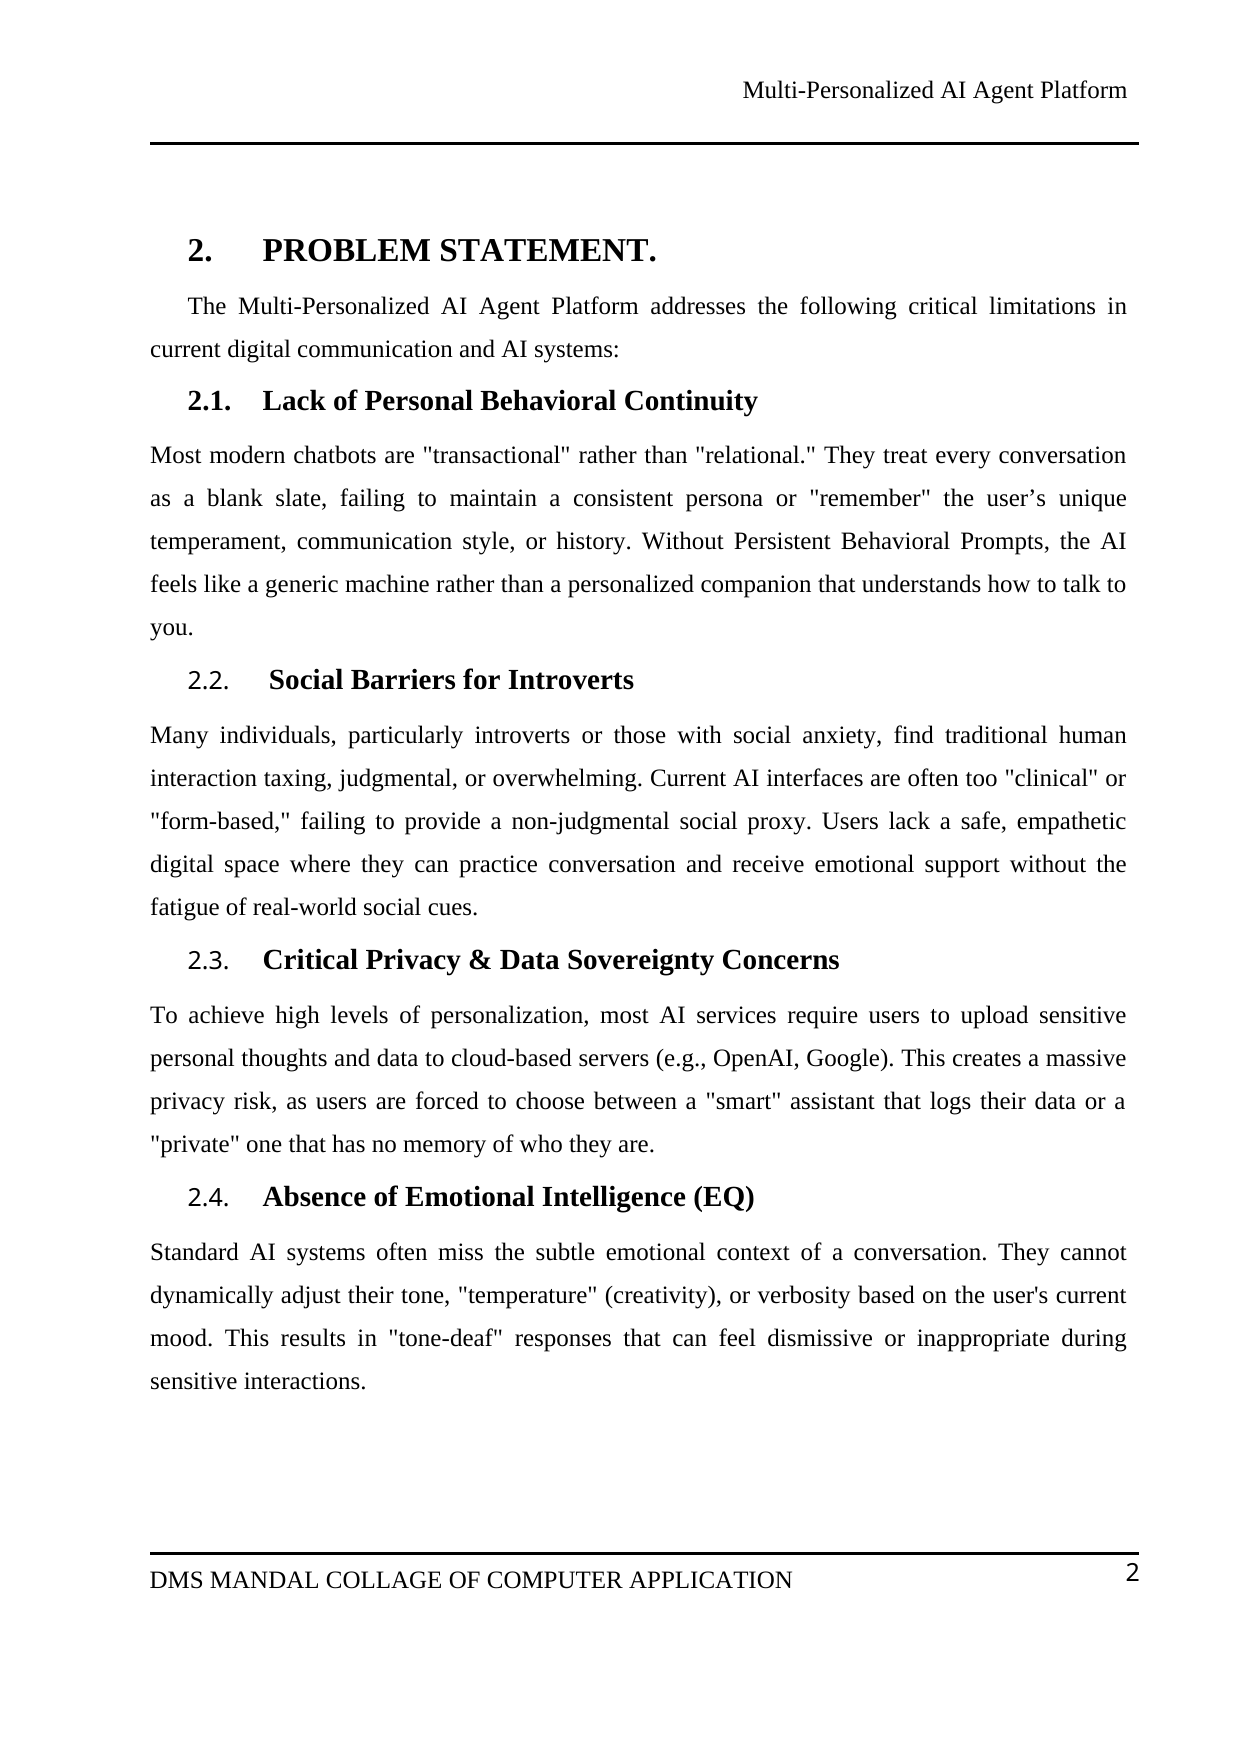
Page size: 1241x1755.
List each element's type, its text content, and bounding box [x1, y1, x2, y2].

text Standard AI systems often miss the subtle emotional context of a conversation. They cannot dynamically adjust their tone, "temperature" (creativity), or verbosity based on the user's current mood. This results in "tone-deaf" responses that can feel dismissive or inappropriate during sensitive interactions. [150, 1237, 1128, 1395]
list Absence of Emotional Intelligence (EQ) [187, 1179, 1128, 1213]
list PROBLEM STATEMENT. [187, 230, 1128, 269]
list Critical Privacy & Data Sovereignty Concerns [187, 942, 1128, 976]
list Most modern chatbots are "transactional" rather than "relational." They treat every conversation as a blank slate, failing to maintain a consistent persona or "remember" the user’s unique temperament, communication style, or history. Without Persistent Behavioral Prompts, the AI feels like a generic machine rather than a personalized companion that understands how to talk to you. [150, 440, 1128, 641]
list To achieve high levels of personalization, most AI services require users to upload sensitive personal thoughts and data to cloud-based servers (e.g., OpenAI, Google). This creates a massive privacy risk, as users are forced to choose between a "smart" assistant that logs their data or a "private" one that has no memory of who they are. [150, 1000, 1128, 1158]
list Lack of Personal Behavioral Continuity [187, 383, 1128, 417]
list The Multi-Personalized AI Agent Platform addresses the following critical limitations in current digital communication and AI systems: [150, 291, 1128, 363]
list Many individuals, particularly introverts or those with social anxiety, find traditional human interaction taxing, judgmental, or overwhelming. Current AI interfaces are often too "clinical" or "form-based," failing to provide a non-judgmental social proxy. Users lack a safe, empathetic digital space where they can practice conversation and receive emotional support without the fatigue of real-world social cues. [150, 720, 1128, 921]
list Social Barriers for Introverts [187, 662, 1128, 696]
